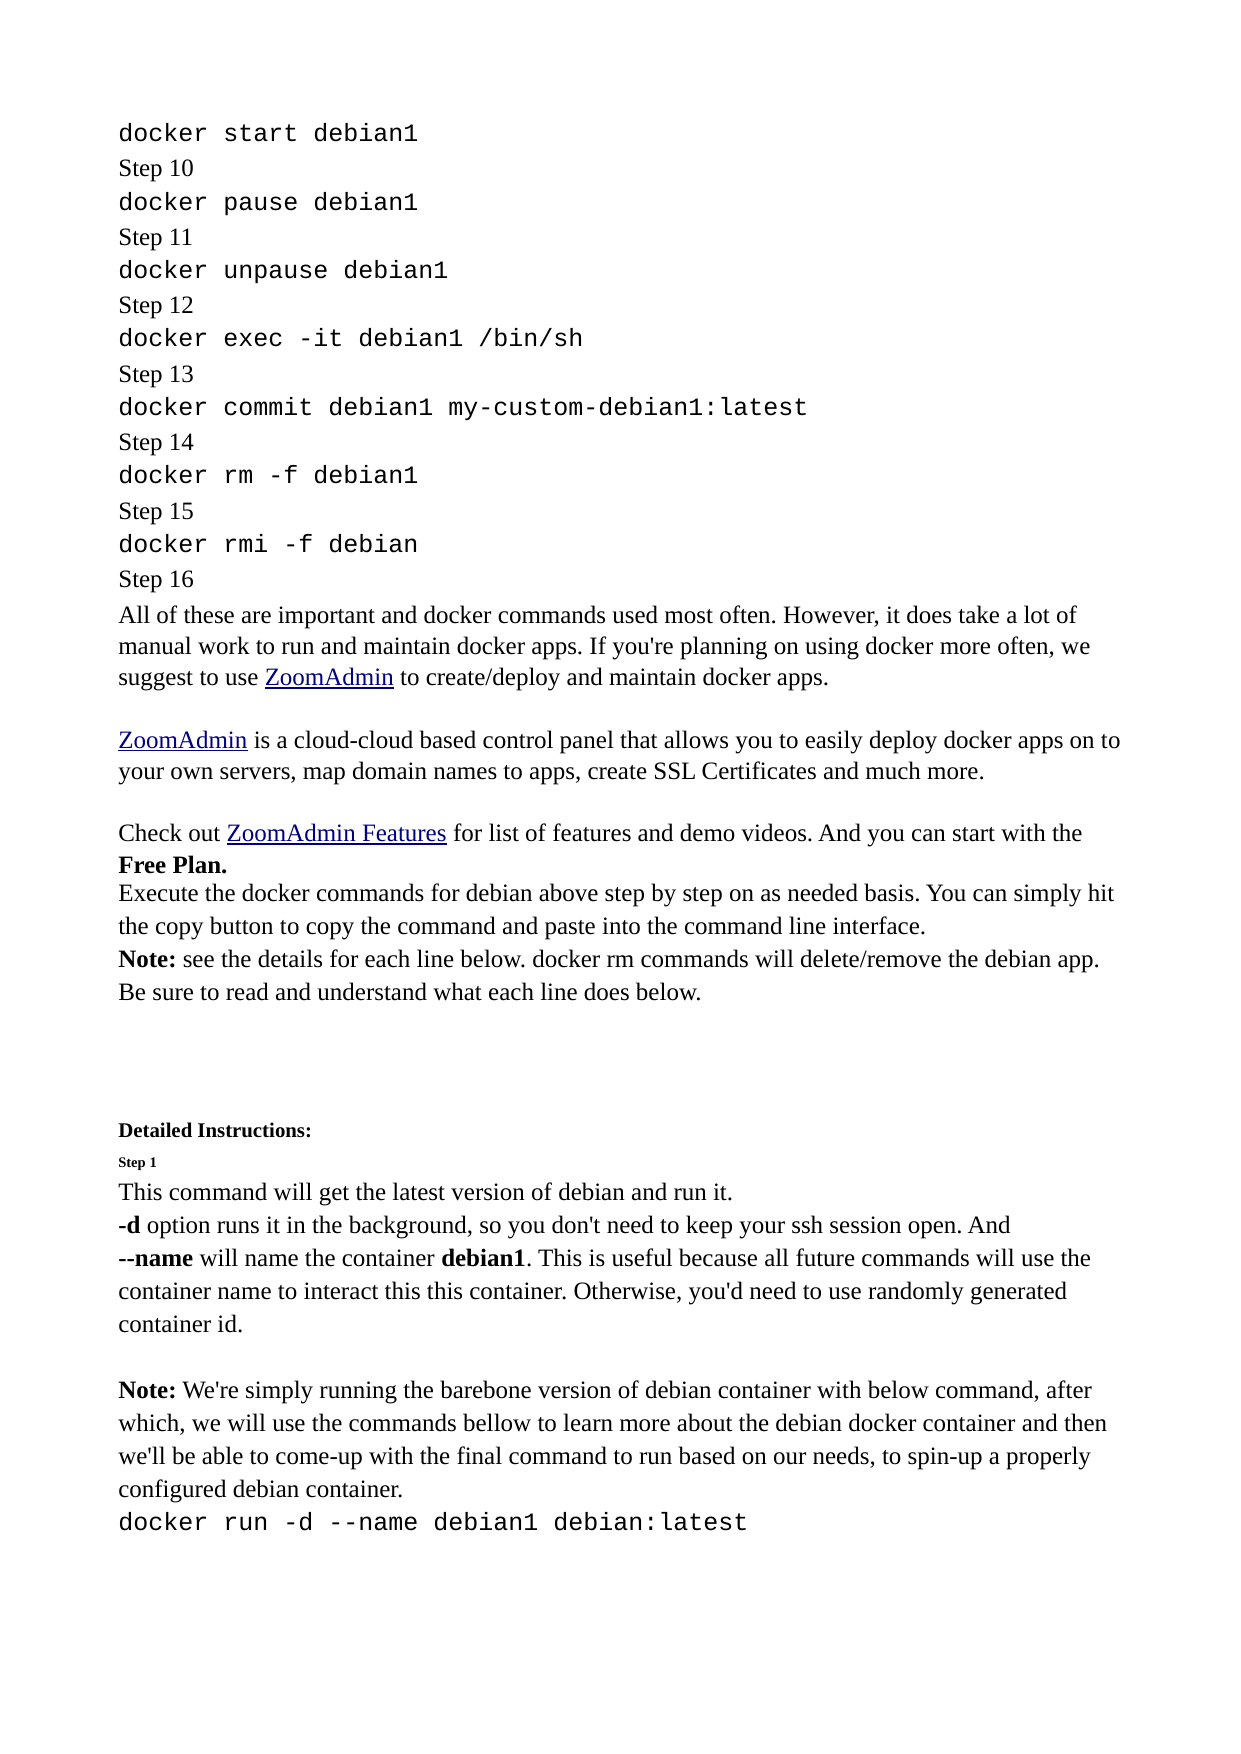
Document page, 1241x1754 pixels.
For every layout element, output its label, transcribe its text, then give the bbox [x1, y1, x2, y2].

text docker rmi -f debian [118, 529, 1122, 559]
text This command will get the latest version of debian and run it. -d option runs it in the background, so you don't need to keep your ssh session open. And --name will name the container debian1. This is useful because all future commands will use the container name to interact this this container. Otherwise, you'd need to use randomly generated container id. Note: We're simply running the barebone version of debian container with below command, after which, we will use the commands bellow to learn more about the debian docker container and then we'll be able to come-up with the final command to run based on our needs, to spin-up a properly configured debian container. [118, 1177, 1122, 1503]
text Step 12 [118, 290, 1122, 319]
subtitle Step 1 [118, 1154, 1122, 1171]
text Step 16 [118, 564, 1122, 593]
text docker pause debian1 [118, 187, 1122, 217]
text Execute the docker commands for debian above step by step on as needed basis. You can simply hit the copy button to copy the command and paste into the command line interface. Note: see the details for each line below. docker rm commands will delete/remove the debian app. Be sure to read and understand what each line does below. [118, 878, 1122, 1006]
text Step 11 [118, 222, 1122, 251]
text docker unpause debian1 [118, 255, 1122, 286]
text Step 14 [118, 427, 1122, 456]
text docker rm -f debian1 [118, 460, 1122, 491]
text Step 15 [118, 496, 1122, 524]
text docker run -d --name debian1 debian:latest [118, 1507, 1122, 1538]
text All of these are important and docker commands used most often. However, it does take a lot of manual work to run and maintain docker apps. If you're planning on using docker more often, we suggest to use ZoomAdmin to create/deploy and maintain docker apps. ZoomAdmin is a cloud-cloud based control panel that allows you to easily deploy docker apps on to your own servers, map domain names to apps, create SSL Certificates and much more. Check out ZoomAdmin Features for list of features and demo videos. And you can start with the Free Plan. [118, 597, 1122, 878]
text docker start debian1 [118, 118, 1122, 149]
text Step 10 [118, 153, 1122, 182]
text docker exec -it debian1 /bin/sh [118, 323, 1122, 354]
text docker commit debian1 my-custom-debian1:latest [118, 392, 1122, 423]
subtitle Detailed Instructions: [118, 1117, 1122, 1142]
text Step 13 [118, 359, 1122, 388]
